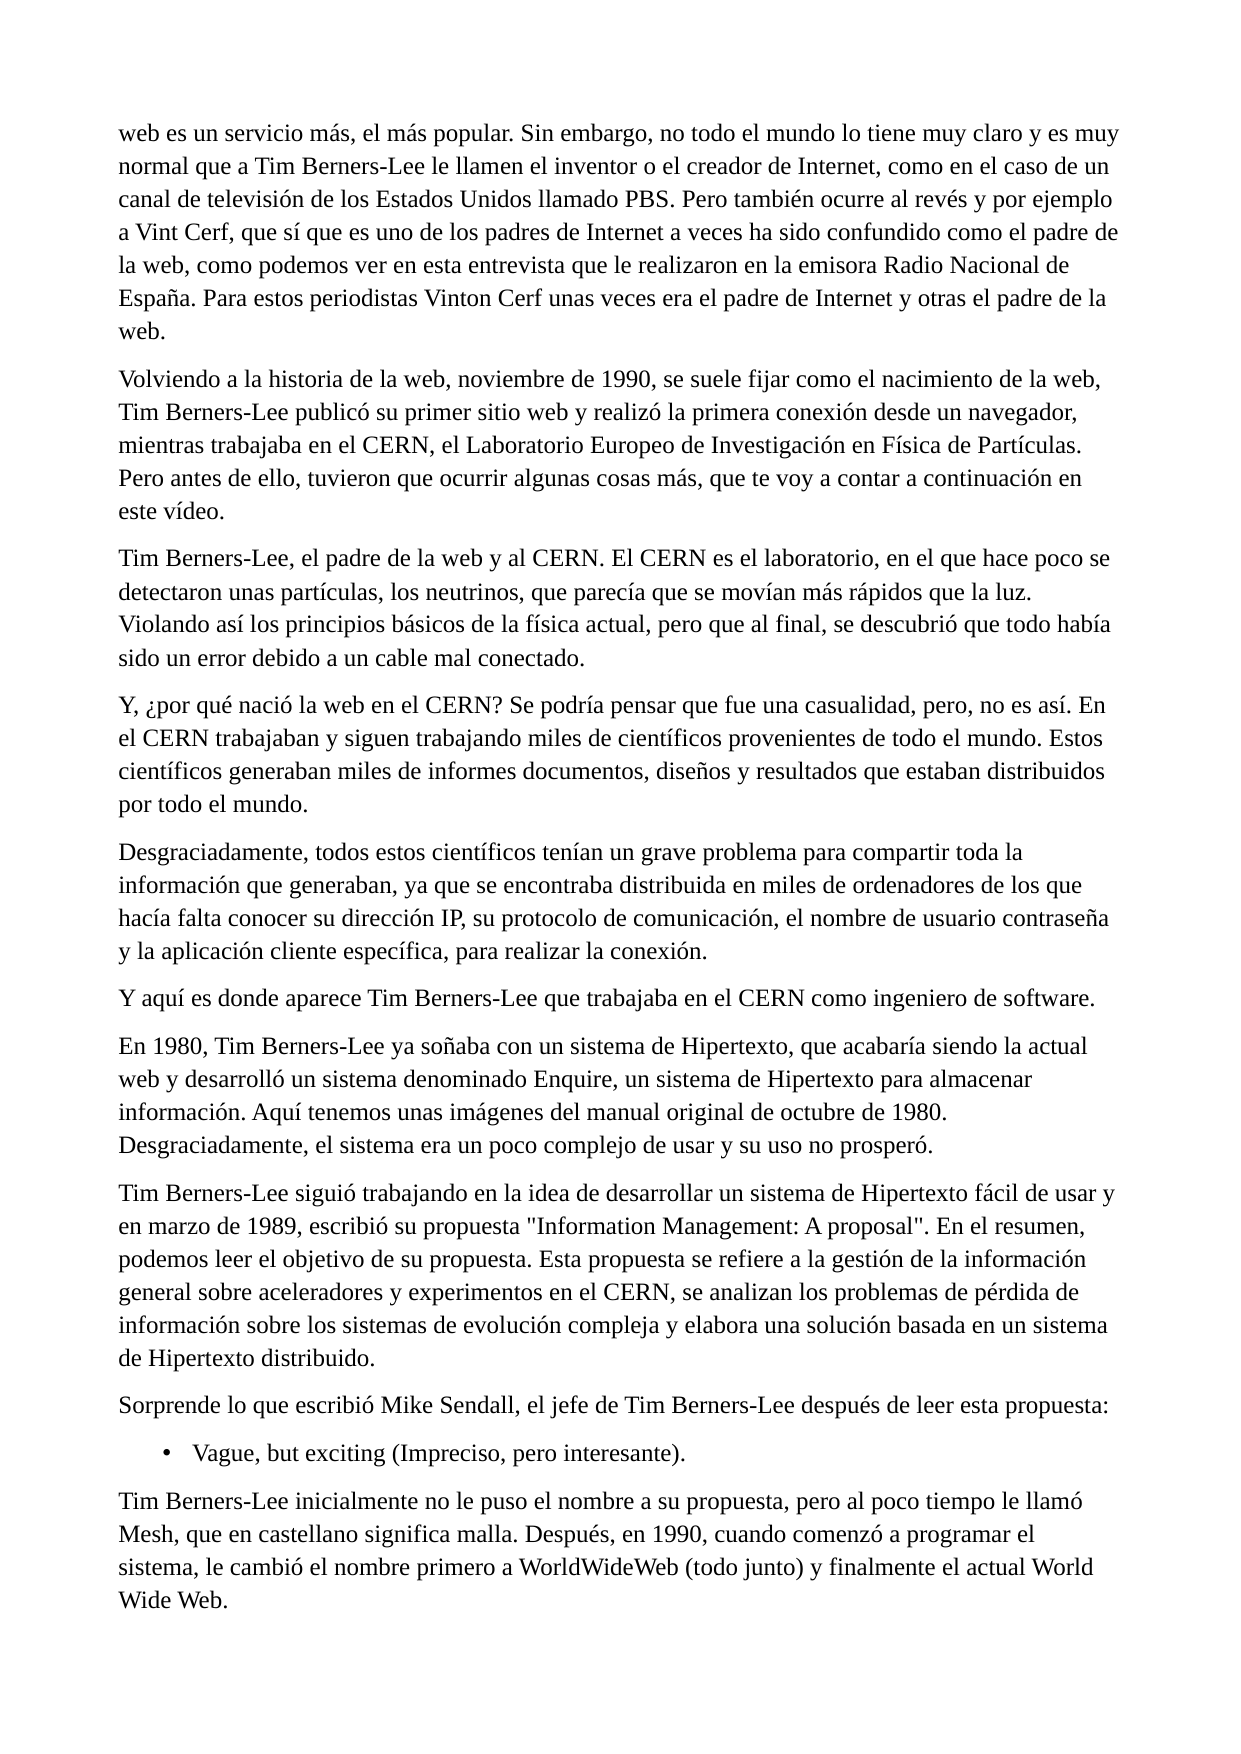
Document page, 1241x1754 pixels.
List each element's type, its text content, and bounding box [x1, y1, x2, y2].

text Sorprende lo que escribió Mike Sendall, el jefe de Tim Berners-Lee después de leer esta propuesta: [118, 1391, 1122, 1419]
text Tim Berners-Lee siguió trabajando en la idea de desarrollar un sistema de Hipertexto fácil de usar y en marzo de 1989, escribió su propuesta "Information Management: A proposal". En el resumen, podemos leer el objetivo de su propuesta. Esta propuesta se refiere a la gestión de la información general sobre aceleradores y experimentos en el CERN, se analizan los problemas de pérdida de información sobre los sistemas de evolución compleja y elabora una solución basada en un sistema de Hipertexto distribuido. [118, 1178, 1122, 1372]
text Tim Berners-Lee inicialmente no le puso el nombre a su propuesta, pero al poco tiempo le llamó Mesh, que en castellano significa malla. Después, en 1990, cuando comenzó a programar el sistema, le cambió el nombre primero a WorldWideWeb (todo junto) y finalmente el actual World Wide Web. [118, 1486, 1122, 1613]
text En 1980, Tim Berners-Lee ya soñaba con un sistema de Hipertexto, que acabaría siendo la actual web y desarrolló un sistema denominado Enquire, un sistema de Hipertexto para almacenar información. Aquí tenemos unas imágenes del manual original de octubre de 1980. Desgraciadamente, el sistema era un poco complejo de usar y su uso no prosperó. [118, 1031, 1122, 1159]
text Desgraciadamente, todos estos científicos tenían un grave problema para compartir toda la información que generaban, ya que se encontraba distribuida en miles de ordenadores de los que hacía falta conocer su dirección IP, su protocolo de comunicación, el nombre de usuario contraseña y la aplicación cliente específica, para realizar la conexión. [118, 837, 1122, 965]
text web es un servicio más, el más popular. Sin embargo, no todo el mundo lo tiene muy claro y es muy normal que a Tim Berners-Lee le llamen el inventor o el creador de Internet, como en el caso de un canal de televisión de los Estados Unidos llamado PBS. Pero también ocurre al revés y por ejemplo a Vint Cerf, que sí que es uno de los padres de Internet a veces ha sido confundido como el padre de la web, como podemos ver en esta entrevista que le realizaron en la emisora Radio Nacional de España. Para estos periodistas Vinton Cerf unas veces era el padre de Internet y otras el padre de la web. [118, 118, 1122, 345]
text Y aquí es donde aparece Tim Berners-Lee que trabajaba en el CERN como ingeniero de software. [118, 983, 1122, 1012]
text Y, ¿por qué nació la web en el CERN? Se podría pensar que fue una casualidad, pero, no es así. En el CERN trabajaban y siguen trabajando miles de científicos provenientes de todo el mundo. Estos científicos generaban miles de informes documentos, diseños y resultados que estaban distribuidos por todo el mundo. [118, 690, 1122, 818]
text Tim Berners-Lee, el padre de la web y al CERN. El CERN es el laboratorio, en el que hace poco se detectaron unas partículas, los neutrinos, que parecía que se movían más rápidos que la luz. Violando así los principios básicos de la física actual, pero que al final, se descubrió que todo había sido un error debido a un cable mal conectado. [118, 543, 1122, 671]
list Vague, but exciting (Impreciso, pero interesante). [162, 1438, 1122, 1467]
text Volviendo a la historia de la web, noviembre de 1990, se suele fijar como el nacimiento de la web, Tim Berners-Lee publicó su primer sitio web y realizó la primera conexión desde un navegador, mientras trabajaba en el CERN, el Laboratorio Europeo de Investigación en Física de Partículas. Pero antes de ello, tuvieron que ocurrir algunas cosas más, que te voy a contar a continuación en este vídeo. [118, 364, 1122, 525]
